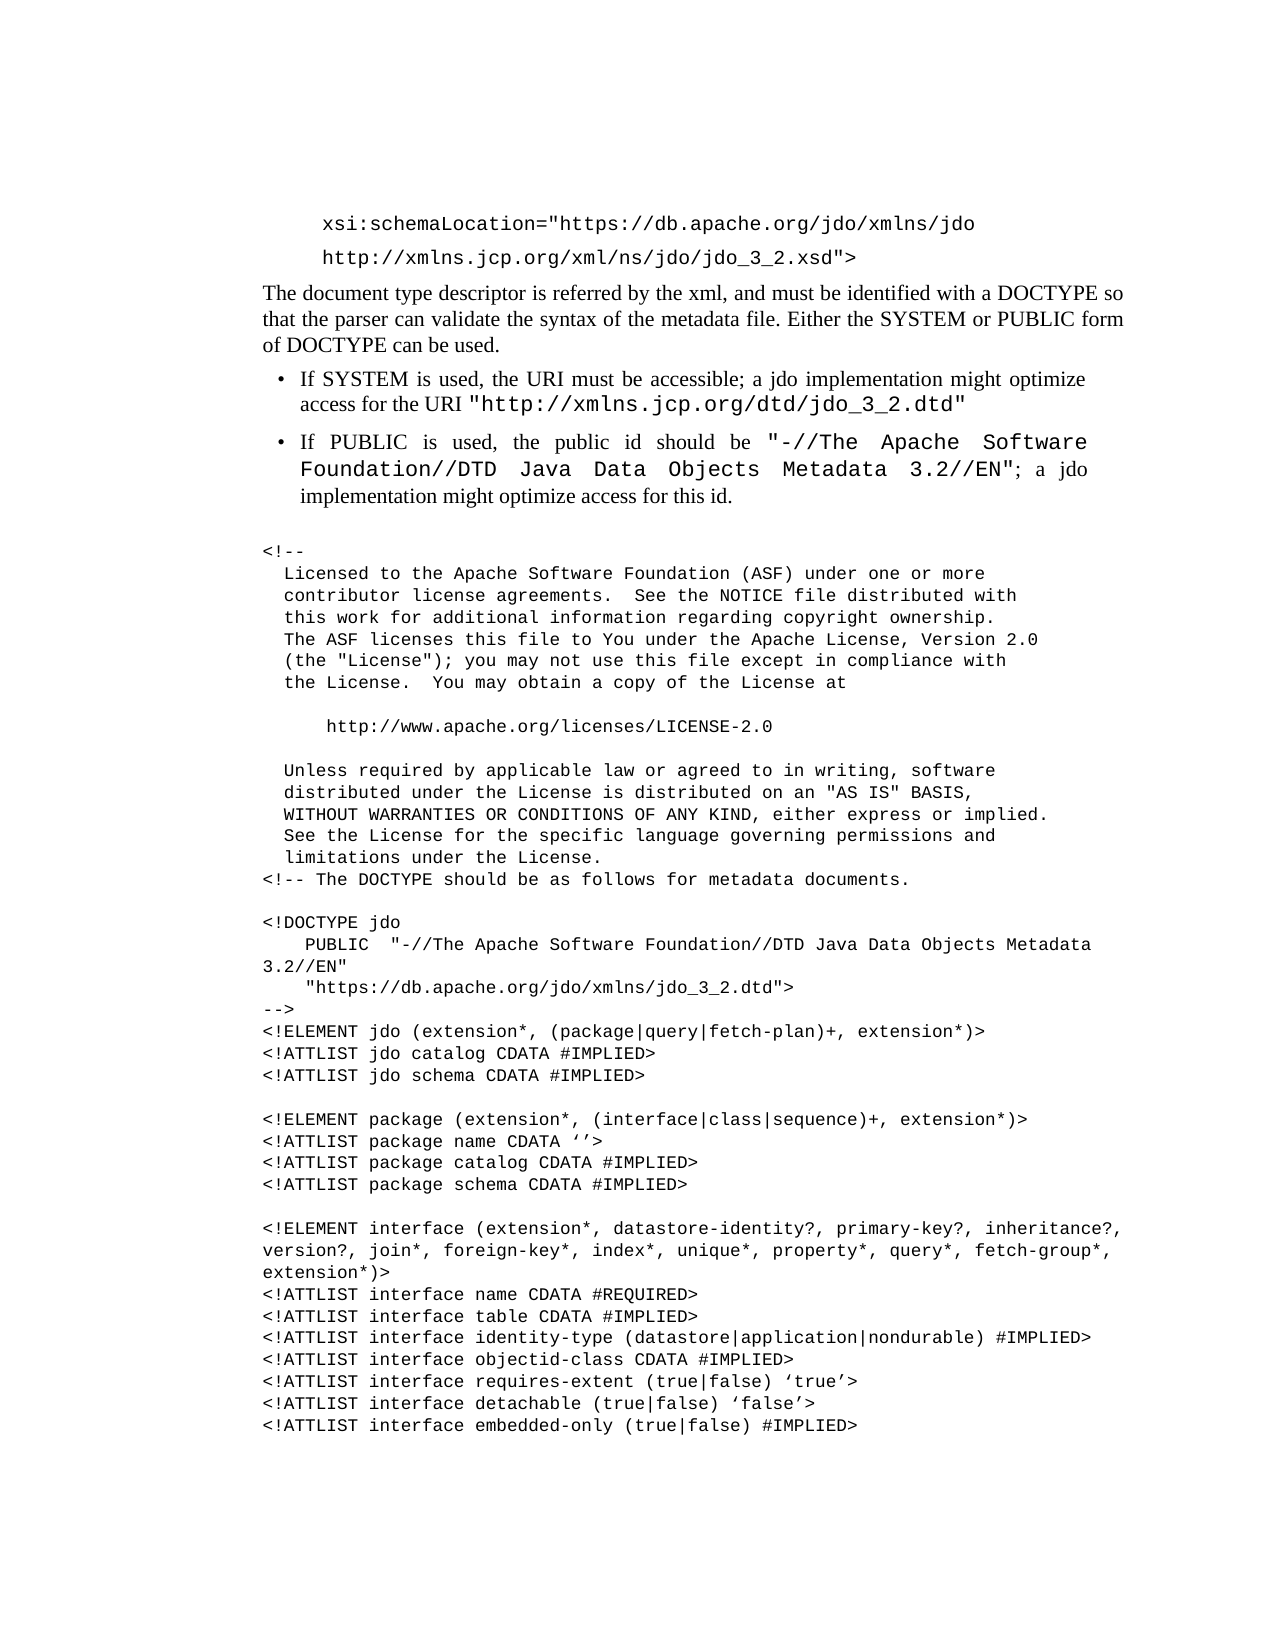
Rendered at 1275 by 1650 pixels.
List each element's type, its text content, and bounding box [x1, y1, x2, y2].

text <!ATTLIST interface name CDATA #REQUIRED> [262, 1284, 1125, 1306]
text "https://db.apache.org/jdo/xmlns/jdo_3_2.dtd"> [262, 977, 1125, 999]
text limitations under the License. [262, 847, 1125, 869]
text <!ATTLIST interface identity-type (datastore|application|nondurable) #IMPLIED> [262, 1327, 1125, 1349]
text <!ATTLIST jdo catalog CDATA #IMPLIED> [262, 1043, 1125, 1065]
text <!ATTLIST interface requires-extent (true|false) ‘true’> [262, 1371, 1125, 1393]
text WITHOUT WARRANTIES OR CONDITIONS OF ANY KIND, either express or implied. [262, 803, 1125, 825]
text <!ATTLIST interface detachable (true|false) ‘false’> [262, 1393, 1125, 1415]
text The document type descriptor is referred by the xml, and must be identified with a DOCTYPE so that the parser can validate the syntax of the metadata file. Either the SYSTEM or PUBLIC form of DOCTYPE can be used. [262, 279, 1125, 357]
text <!ATTLIST interface table CDATA #IMPLIED> [262, 1306, 1125, 1327]
text PUBLIC "-//The Apache Software Foundation//DTD Java Data Objects Metadata 3.2//EN" [262, 934, 1125, 977]
text Licensed to the Apache Software Foundation (ASF) under one or more [262, 563, 1125, 585]
text <!ELEMENT jdo (extension*, (package|query|fetch-plan)+, extension*)> [262, 1021, 1125, 1043]
text <!ATTLIST package schema CDATA #IMPLIED> [262, 1174, 1125, 1196]
text this work for additional information regarding copyright ownership. [262, 607, 1125, 628]
text <!ATTLIST package catalog CDATA #IMPLIED> [262, 1152, 1125, 1174]
text <!ATTLIST interface objectid-class CDATA #IMPLIED> [262, 1349, 1125, 1371]
text distributed under the License is distributed on an "AS IS" BASIS, [262, 782, 1125, 803]
text Unless required by applicable law or agreed to in writing, software [262, 760, 1125, 782]
text <!ELEMENT package (extension*, (interface|class|sequence)+, extension*)> [262, 1109, 1125, 1131]
text <!DOCTYPE jdo [262, 912, 1125, 934]
text <!-- The DOCTYPE should be as follows for metadata documents. [262, 869, 1125, 891]
text <!ELEMENT interface (extension*, datastore-identity?, primary-key?, inheritance?, version?, join*, foreign-key*, index*, unique*, property*, query*, fetch-group*, extension*)> [262, 1218, 1125, 1284]
text http://xmlns.jcp.org/xml/ns/jdo/jdo_3_2.xsd"> [262, 244, 1125, 270]
text --> [262, 999, 1125, 1021]
text • If SYSTEM is used, the URI must be accessible; a jdo implementation might optimize access for the URI "http://xmlns.jcp.org/dtd/jdo_3_2.dtd" [277, 365, 1087, 418]
text the License. You may obtain a copy of the License at [262, 672, 1125, 694]
text <!-- [262, 541, 1125, 563]
text <!ATTLIST jdo schema CDATA #IMPLIED> [262, 1065, 1125, 1087]
text <!ATTLIST package name CDATA ‘’> [262, 1131, 1125, 1152]
text • If PUBLIC is used, the public id should be "-//The Apache Software Foundation//DTD Java Data Objects Metadata 3.2//EN"; a jdo implementation might optimize access for this id. [277, 429, 1087, 509]
text (the "License"); you may not use this file except in compliance with [262, 650, 1125, 672]
text xsi:schemaLocation="https://db.apache.org/jdo/xmlns/jdo [262, 210, 1125, 236]
text http://www.apache.org/licenses/LICENSE-2.0 [262, 716, 1125, 738]
text contributor license agreements. See the NOTICE file distributed with [262, 585, 1125, 607]
text <!ATTLIST interface embedded-only (true|false) #IMPLIED> [262, 1415, 1125, 1437]
text The ASF licenses this file to You under the Apache License, Version 2.0 [262, 628, 1125, 650]
text See the License for the specific language governing permissions and [262, 825, 1125, 847]
